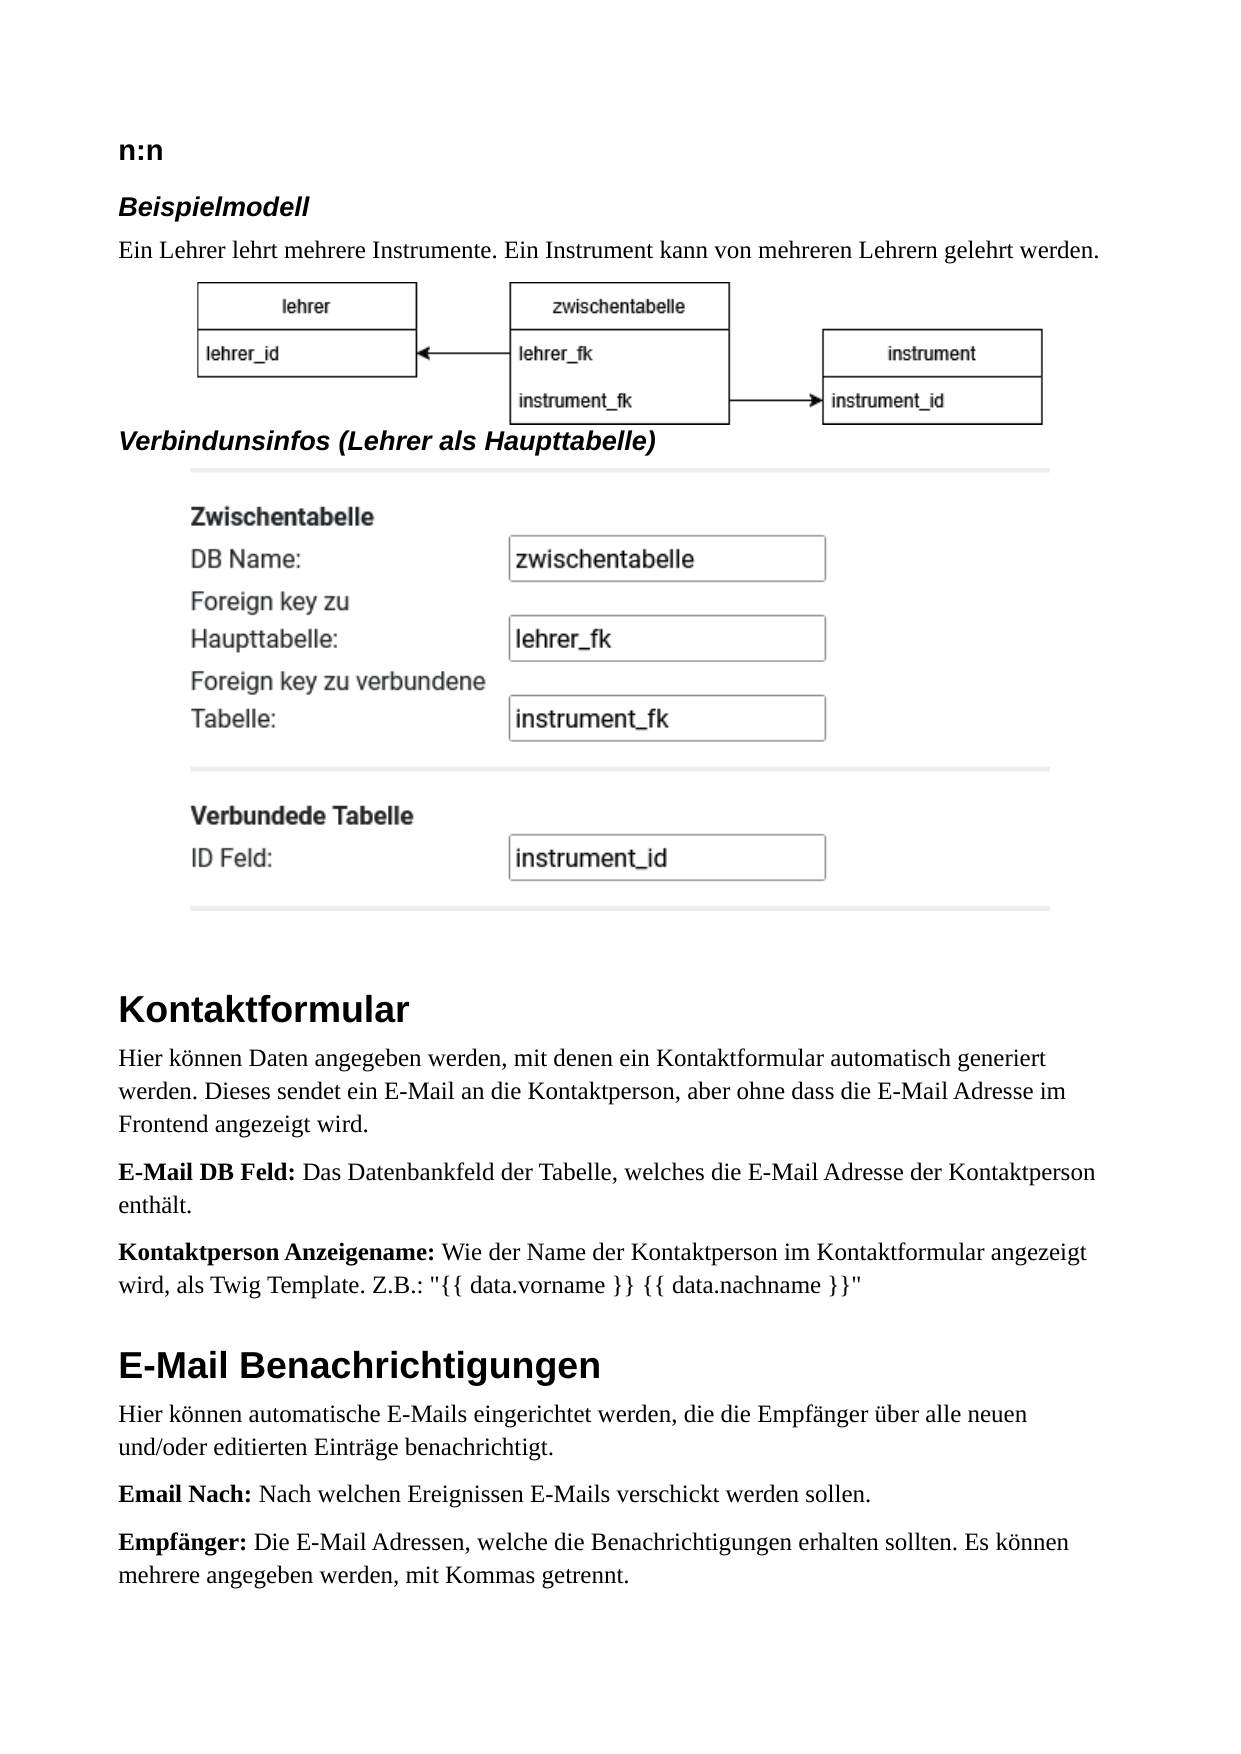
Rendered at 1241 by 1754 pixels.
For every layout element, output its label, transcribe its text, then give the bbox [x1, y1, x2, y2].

text Email Nach: Nach welchen Ereignissen E-Mails verschickt werden sollen. [118, 1479, 1122, 1508]
picture [197, 282, 1043, 425]
subtitle Beispielmodell [118, 191, 1122, 222]
text Hier können Daten angegeben werden, mit denen ein Kontaktformular automatisch generiert werden. Dieses sendet ein E-Mail an die Kontaktperson, aber ohne dass die E-Mail Adresse im Frontend angezeigt wird. [118, 1043, 1122, 1138]
text Hier können automatische E-Mails eingerichtet werden, die die Empfänger über alle neuen und/oder editierten Einträge benachrichtigt. [118, 1399, 1122, 1461]
subtitle E-Mail Benachrichtigungen [118, 1343, 1122, 1386]
subtitle Verbindunsinfos (Lehrer als Haupttabelle) [118, 295, 1122, 456]
text Kontaktperson Anzeigename: Wie der Name der Kontaktperson im Kontaktformular angezeigt wird, als Twig Template. Z.B.: "{{ data.vorname }} {{ data.nachname }}" [118, 1237, 1122, 1299]
text Ein Lehrer lehrt mehrere Instrumente. Ein Instrument kann von mehreren Lehrern gelehrt werden. [118, 235, 1122, 264]
picture [190, 468, 1050, 911]
subtitle Kontaktformular [118, 988, 1122, 1031]
text E-Mail DB Feld: Das Datenbankfeld der Tabelle, welches die E-Mail Adresse der Kontaktperson enthält. [118, 1157, 1122, 1219]
text Empfänger: Die E-Mail Adressen, welche die Benachrichtigungen erhalten sollten. Es können mehrere angegeben werden, mit Kommas getrennt. [118, 1527, 1122, 1589]
subtitle n:n [118, 133, 1122, 166]
